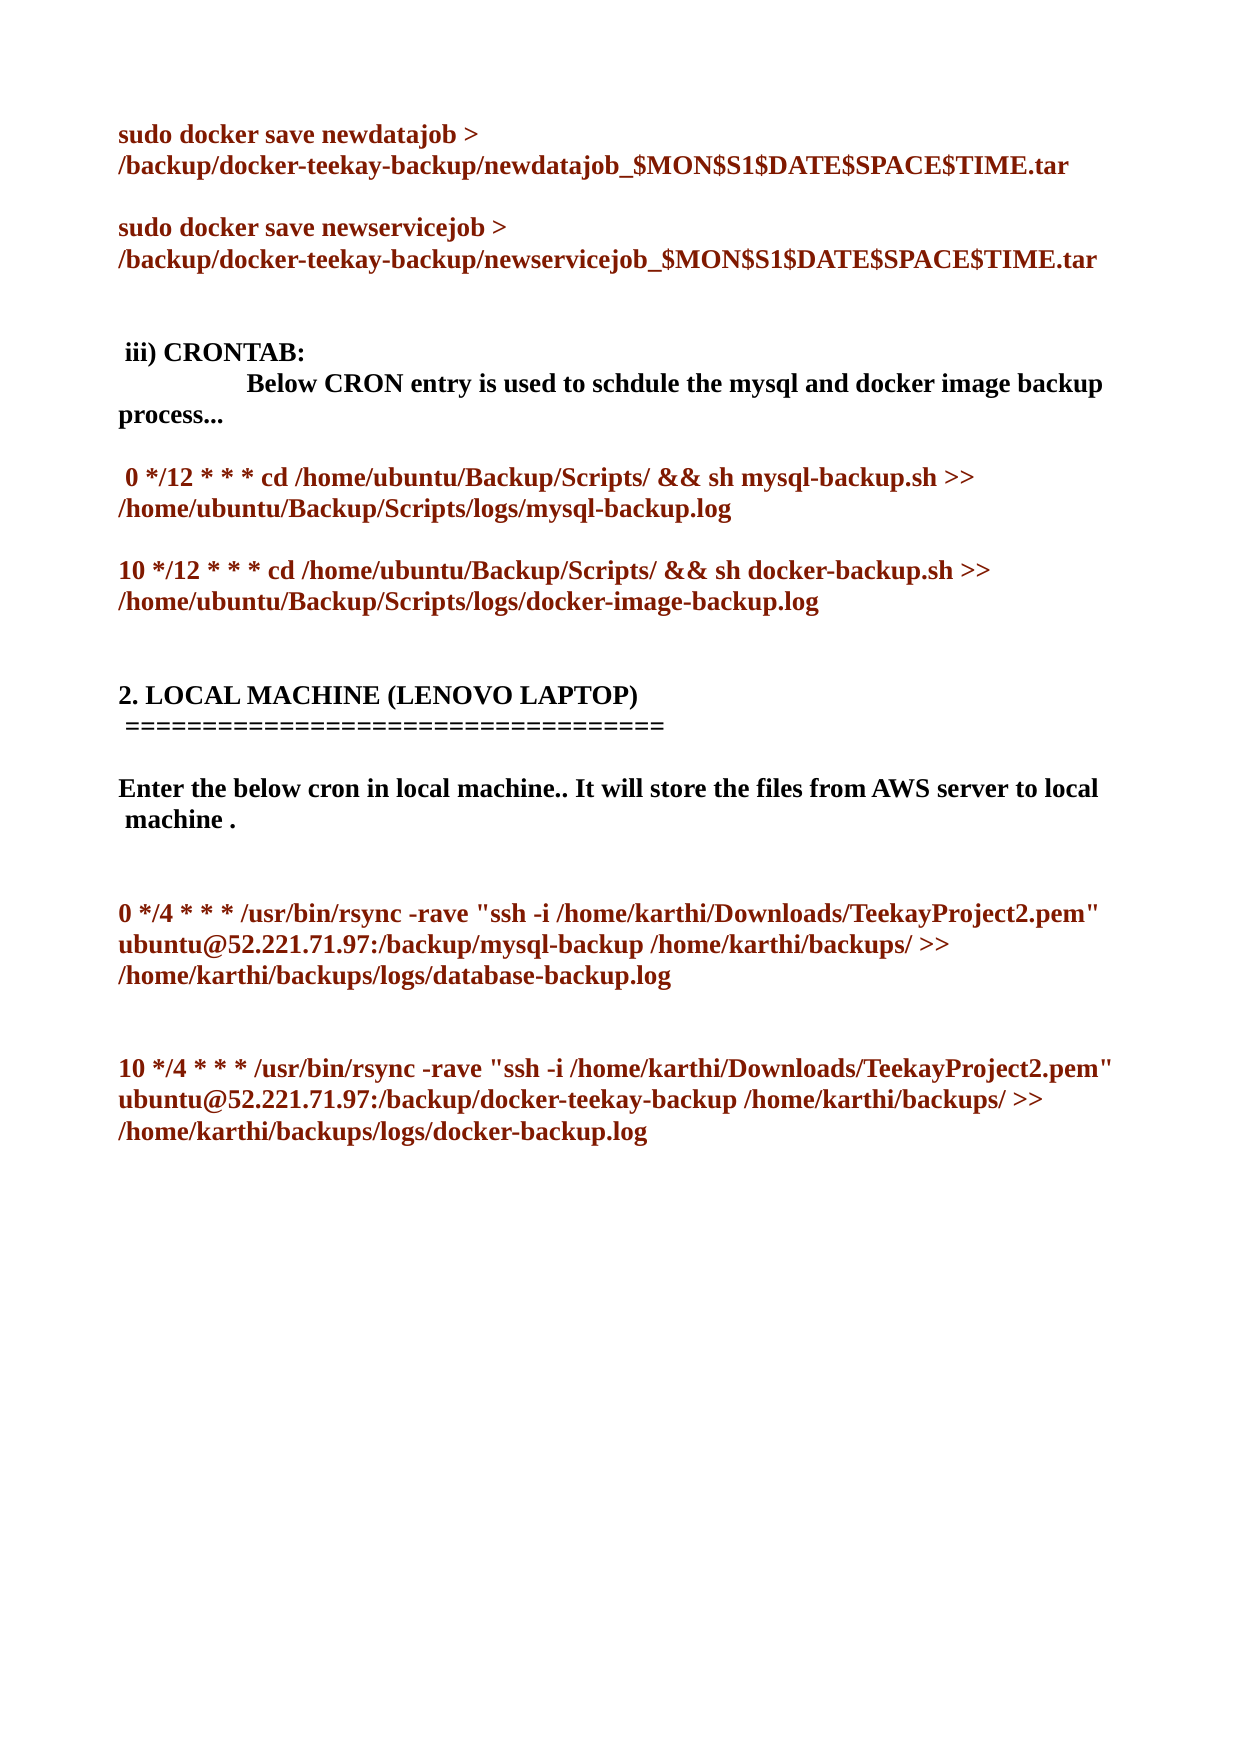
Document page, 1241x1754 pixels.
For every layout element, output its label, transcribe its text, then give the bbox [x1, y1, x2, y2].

text iii) CRONTAB: [118, 336, 1122, 367]
text sudo docker save newservicejob > /backup/docker-teekay-backup/newservicejob_$MON$S1$DATE$SPACE$TIME.tar [118, 212, 1122, 274]
text 10 */12 * * * cd /home/ubuntu/Backup/Scripts/ && sh docker-backup.sh >> /home/ubuntu/Backup/Scripts/logs/docker-image-backup.log [118, 554, 1122, 616]
text machine . [118, 803, 1122, 834]
text 2. LOCAL MACHINE (LENOVO LAPTOP) [118, 679, 1122, 710]
text 0 */4 * * * /usr/bin/rsync -rave "ssh -i /home/karthi/Downloads/TeekayProject2.pem" ubuntu@52.221.71.97:/backup/mysql-backup /home/karthi/backups/ >> /home/karthi/backups/logs/database-backup.log [118, 897, 1122, 990]
text 10 */4 * * * /usr/bin/rsync -rave "ssh -i /home/karthi/Downloads/TeekayProject2.pem" ubuntu@52.221.71.97:/backup/docker-teekay-backup /home/karthi/backups/ >> /home/karthi/backups/logs/docker-backup.log [118, 1052, 1122, 1146]
text =================================== [118, 710, 1122, 741]
text 0 */12 * * * cd /home/ubuntu/Backup/Scripts/ && sh mysql-backup.sh >> /home/ubuntu/Backup/Scripts/logs/mysql-backup.log [118, 461, 1122, 523]
text Below CRON entry is used to schdule the mysql and docker image backup process... [118, 367, 1122, 429]
text sudo docker save newdatajob > /backup/docker-teekay-backup/newdatajob_$MON$S1$DATE$SPACE$TIME.tar [118, 118, 1122, 180]
text Enter the below cron in local machine.. It will store the files from AWS server to local [118, 772, 1122, 803]
